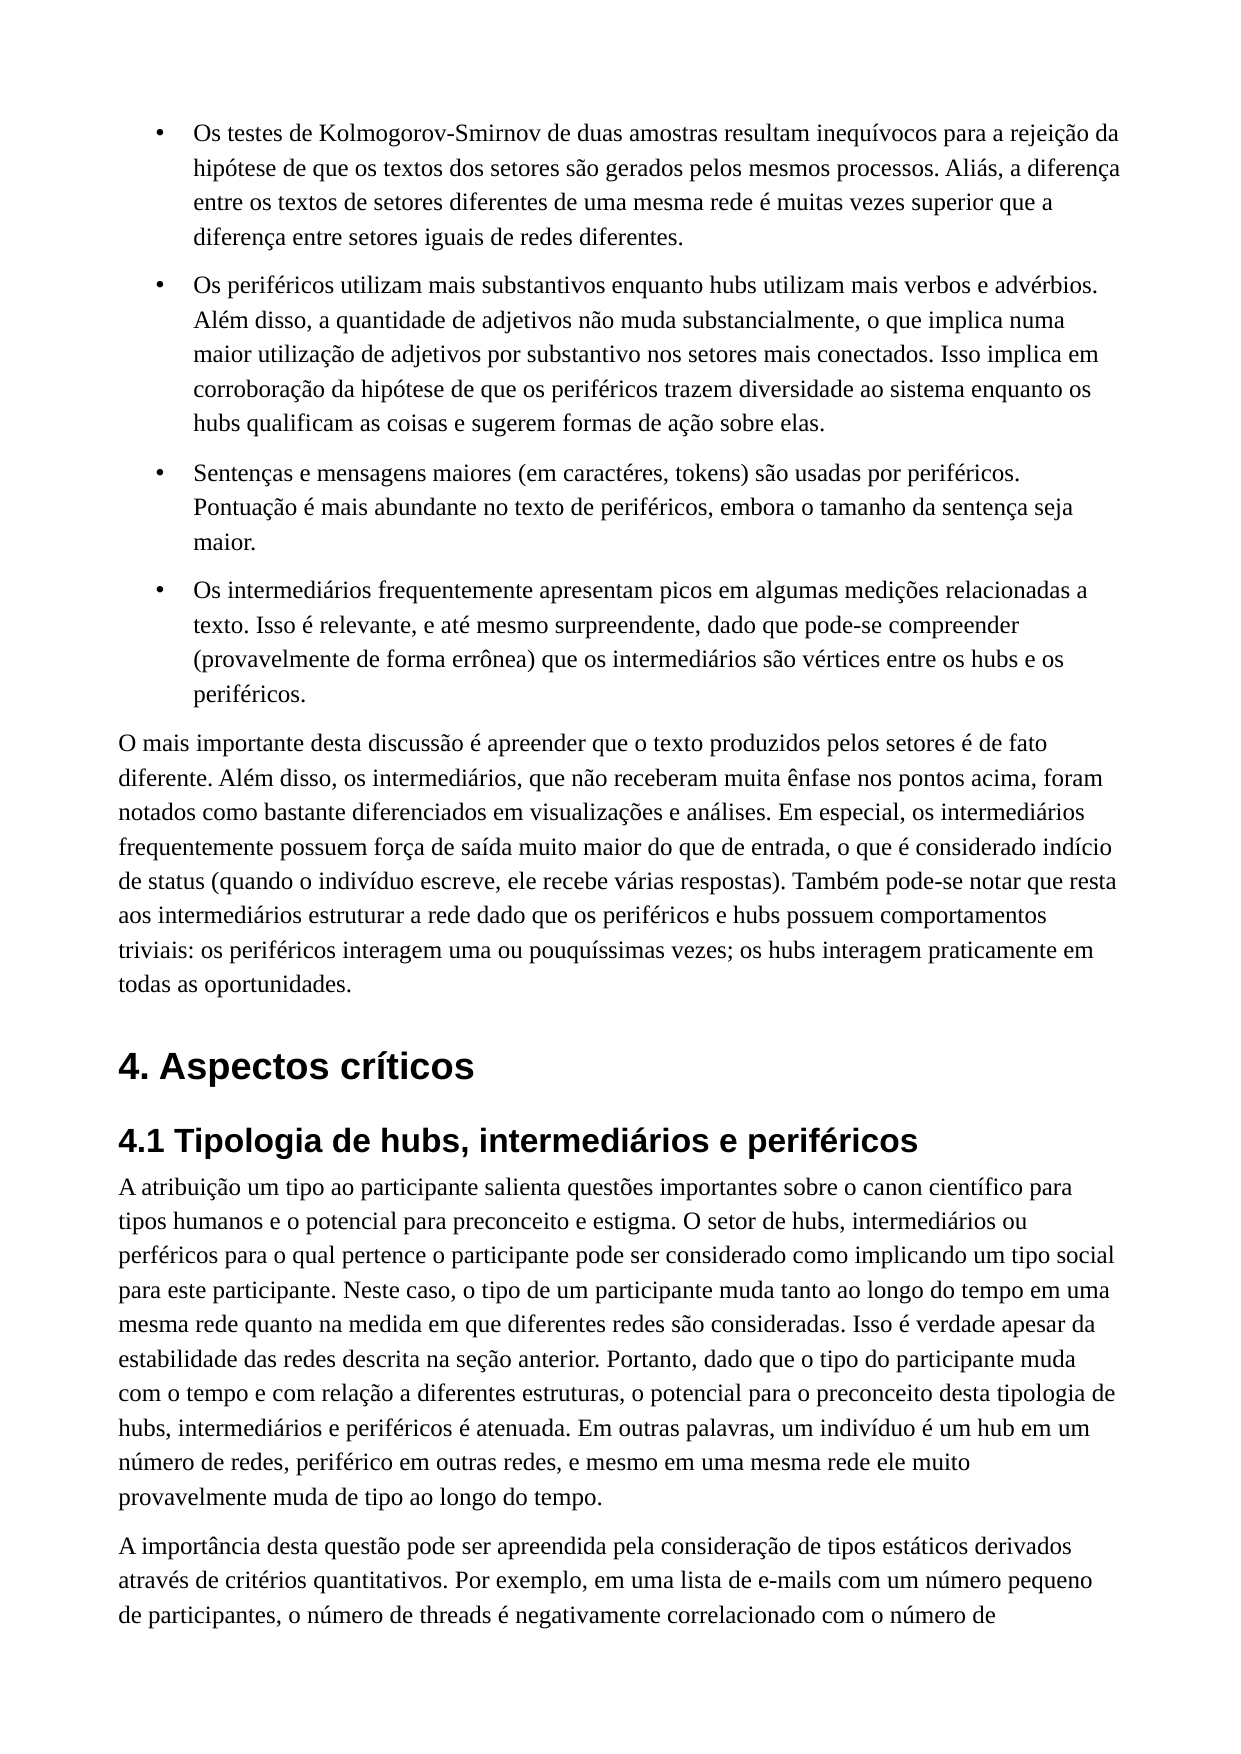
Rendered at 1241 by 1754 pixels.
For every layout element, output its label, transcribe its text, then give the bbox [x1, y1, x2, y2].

list Sentenças e mensagens maiores (em caractéres, tokens) são usadas por periféricos. Pontuação é mais abundante no texto de periféricos, embora o tamanho da sentença seja maior. [156, 458, 1122, 555]
list Os testes de Kolmogorov-Smirnov de duas amostras resultam inequívocos para a rejeição da hipótese de que os textos dos setores são gerados pelos mesmos processos. Aliás, a diferença entre os textos de setores diferentes de uma mesma rede é muitas vezes superior que a diferença entre setores iguais de redes diferentes. [156, 118, 1122, 250]
list Os periféricos utilizam mais substantivos enquanto hubs utilizam mais verbos e advérbios. Além disso, a quantidade de adjetivos não muda substancialmente, o que implica numa maior utilização de adjetivos por substantivo nos setores mais conectados. Isso implica em corroboração da hipótese de que os periféricos trazem diversidade ao sistema enquanto os hubs qualificam as coisas e sugerem formas de ação sobre elas. [156, 271, 1122, 437]
subtitle 4.1 Tipologia de hubs, intermediários e periféricos [118, 1121, 1122, 1159]
list Os intermediários frequentemente apresentam picos em algumas medições relacionadas a texto. Isso é relevante, e até mesmo surpreendente, dado que pode-se compreender (provavelmente de forma errônea) que os intermediários são vértices entre os hubs e os periféricos. [156, 576, 1122, 708]
text O mais importante desta discussão é apreender que o texto produzidos pelos setores é de fato diferente. Além disso, os intermediários, que não receberam muita ênfase nos pontos acima, foram notados como bastante diferenciados em visualizações e análises. Em especial, os intermediários frequentemente possuem força de saída muito maior do que de entrada, o que é considerado indício de status (quando o indivíduo escreve, ele recebe várias respostas). Também pode-se notar que resta aos intermediários estruturar a rede dado que os periféricos e hubs possuem comportamentos triviais: os periféricos interagem uma ou pouquíssimas vezes; os hubs interagem praticamente em todas as oportunidades. [118, 728, 1122, 998]
text A atribuição um tipo ao participante salienta questões importantes sobre o canon científico para tipos humanos e o potencial para preconceito e estigma. O setor de hubs, intermediários ou perféricos para o qual pertence o participante pode ser considerado como implicando um tipo social para este participante. Neste caso, o tipo de um participante muda tanto ao longo do tempo em uma mesma rede quanto na medida em que diferentes redes são consideradas. Isso é verdade apesar da estabilidade das redes descrita na seção anterior. Portanto, dado que o tipo do participante muda com o tempo e com relação a diferentes estruturas, o potencial para o preconceito desta tipologia de hubs, intermediários e periféricos é atenuada. Em outras palavras, um indivíduo é um hub em um número de redes, periférico em outras redes, e mesmo em uma mesma rede ele muito provavelmente muda de tipo ao longo do tempo. [118, 1172, 1122, 1511]
text A importância desta questão pode ser apreendida pela consideração de tipos estáticos derivados através de critérios quantitativos. Por exemplo, em uma lista de e-mails com um número pequeno de participantes, o número de threads é negativamente correlacionado com o número de [118, 1531, 1122, 1629]
subtitle 4. Aspectos críticos [118, 1043, 1122, 1087]
